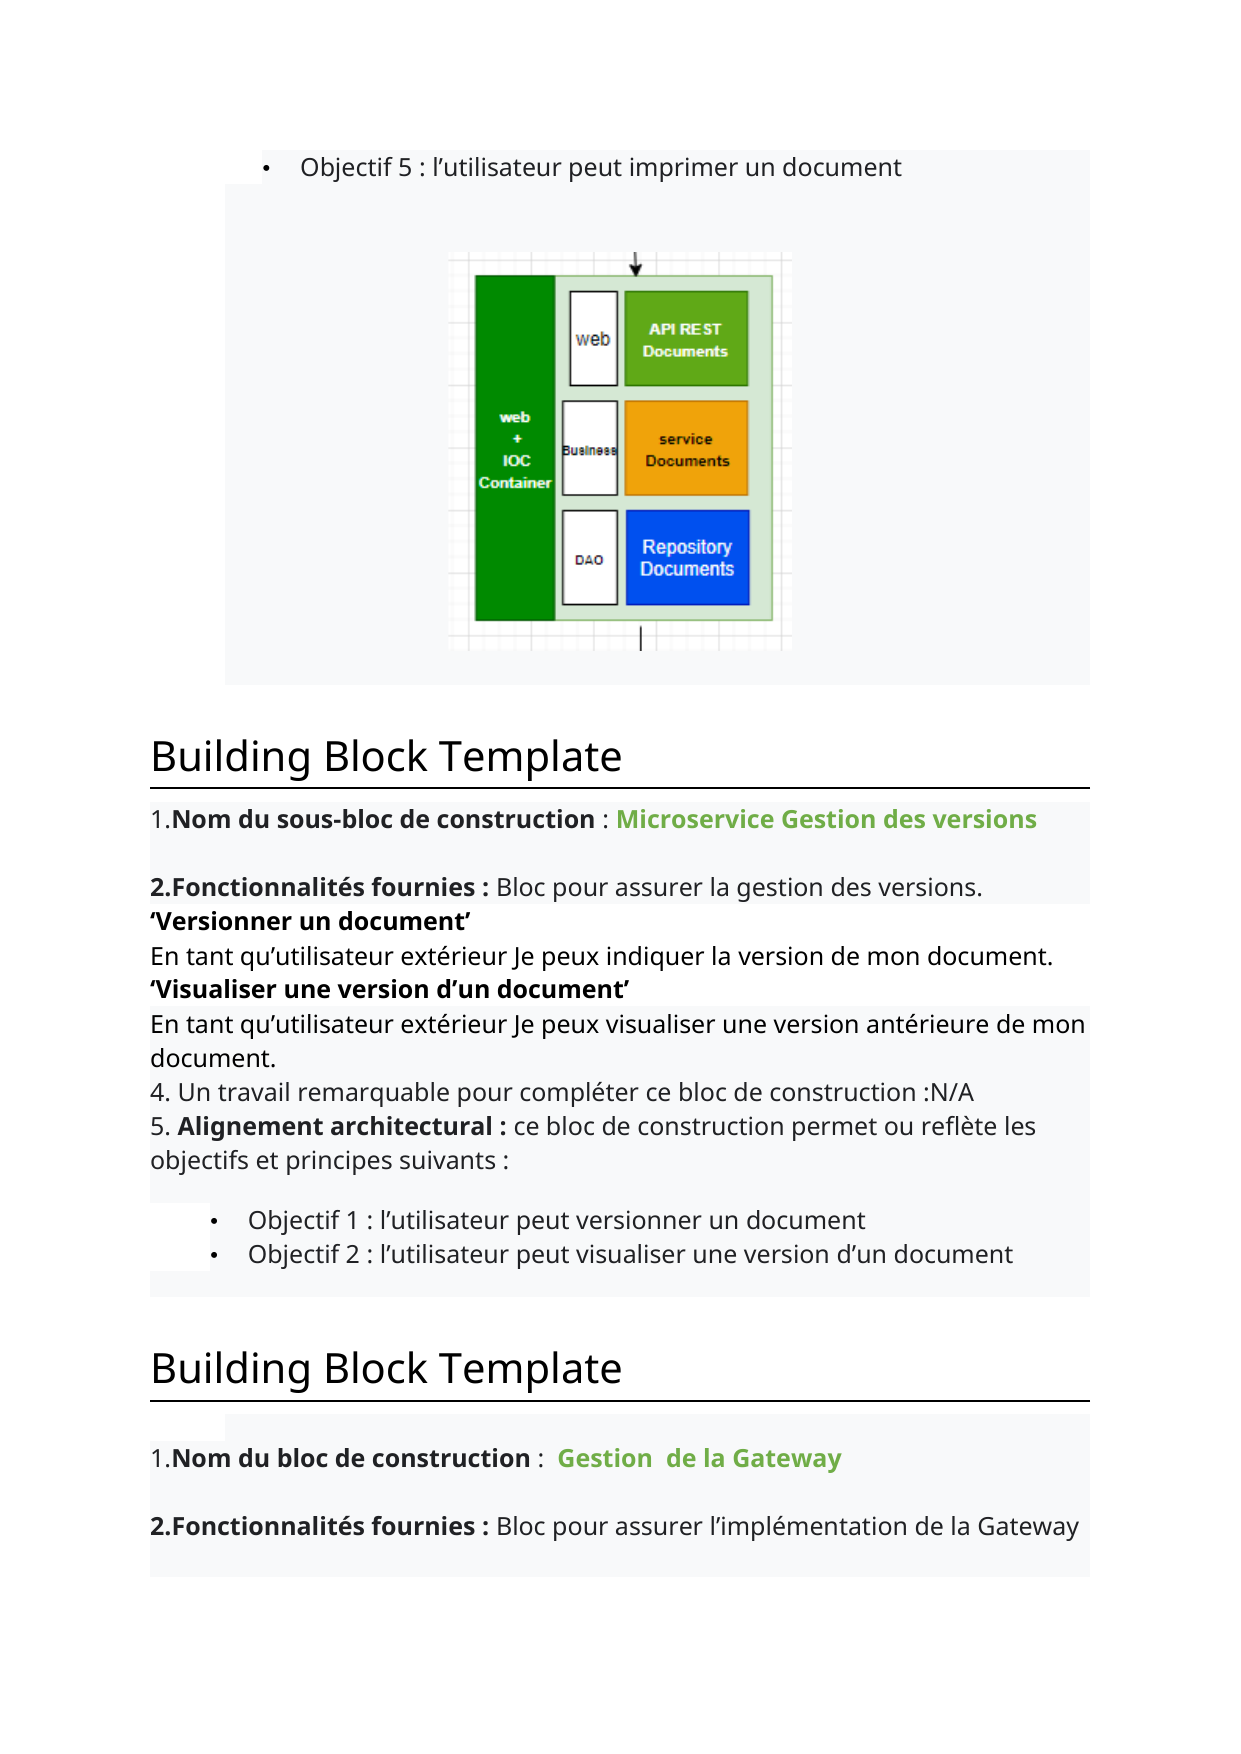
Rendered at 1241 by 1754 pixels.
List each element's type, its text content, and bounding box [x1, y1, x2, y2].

picture [448, 252, 792, 651]
list 4. Un travail remarquable pour compléter ce bloc de construction :N/A [150, 1074, 1090, 1108]
text ‘Versionner un document’ [150, 904, 1090, 938]
list Objectif 2 : l’utilisateur peut visualiser une version d’un document [210, 1237, 1090, 1271]
list 5. Alignement architectural : ce bloc de construction permet ou reflète les objectifs et principes suivants : [150, 1108, 1090, 1177]
list Objectif 1 : l’utilisateur peut versionner un document [210, 1203, 1090, 1237]
text En tant qu’utilisateur extérieur Je peux indiquer la version de mon document. [150, 938, 1090, 972]
list 1.Nom du sous-bloc de construction : Microservice Gestion des versions [150, 802, 1090, 836]
text ‘Visualiser une version d’un document’ [150, 972, 1090, 1006]
text En tant qu’utilisateur extérieur Je peux visualiser une version antérieure de mon document. [150, 1006, 1090, 1074]
list 1.Nom du bloc de construction : Gestion de la Gateway [150, 1441, 1090, 1475]
list Objectif 5 : l’utilisateur peut imprimer un document [262, 150, 1090, 184]
list 2.Fonctionnalités fournies : Bloc pour assurer la gestion des versions. [150, 870, 1090, 904]
subtitle Building Block Template [150, 726, 1090, 787]
subtitle Building Block Template [150, 1339, 1090, 1400]
list 2.Fonctionnalités fournies : Bloc pour assurer l’implémentation de la Gateway [150, 1509, 1090, 1543]
